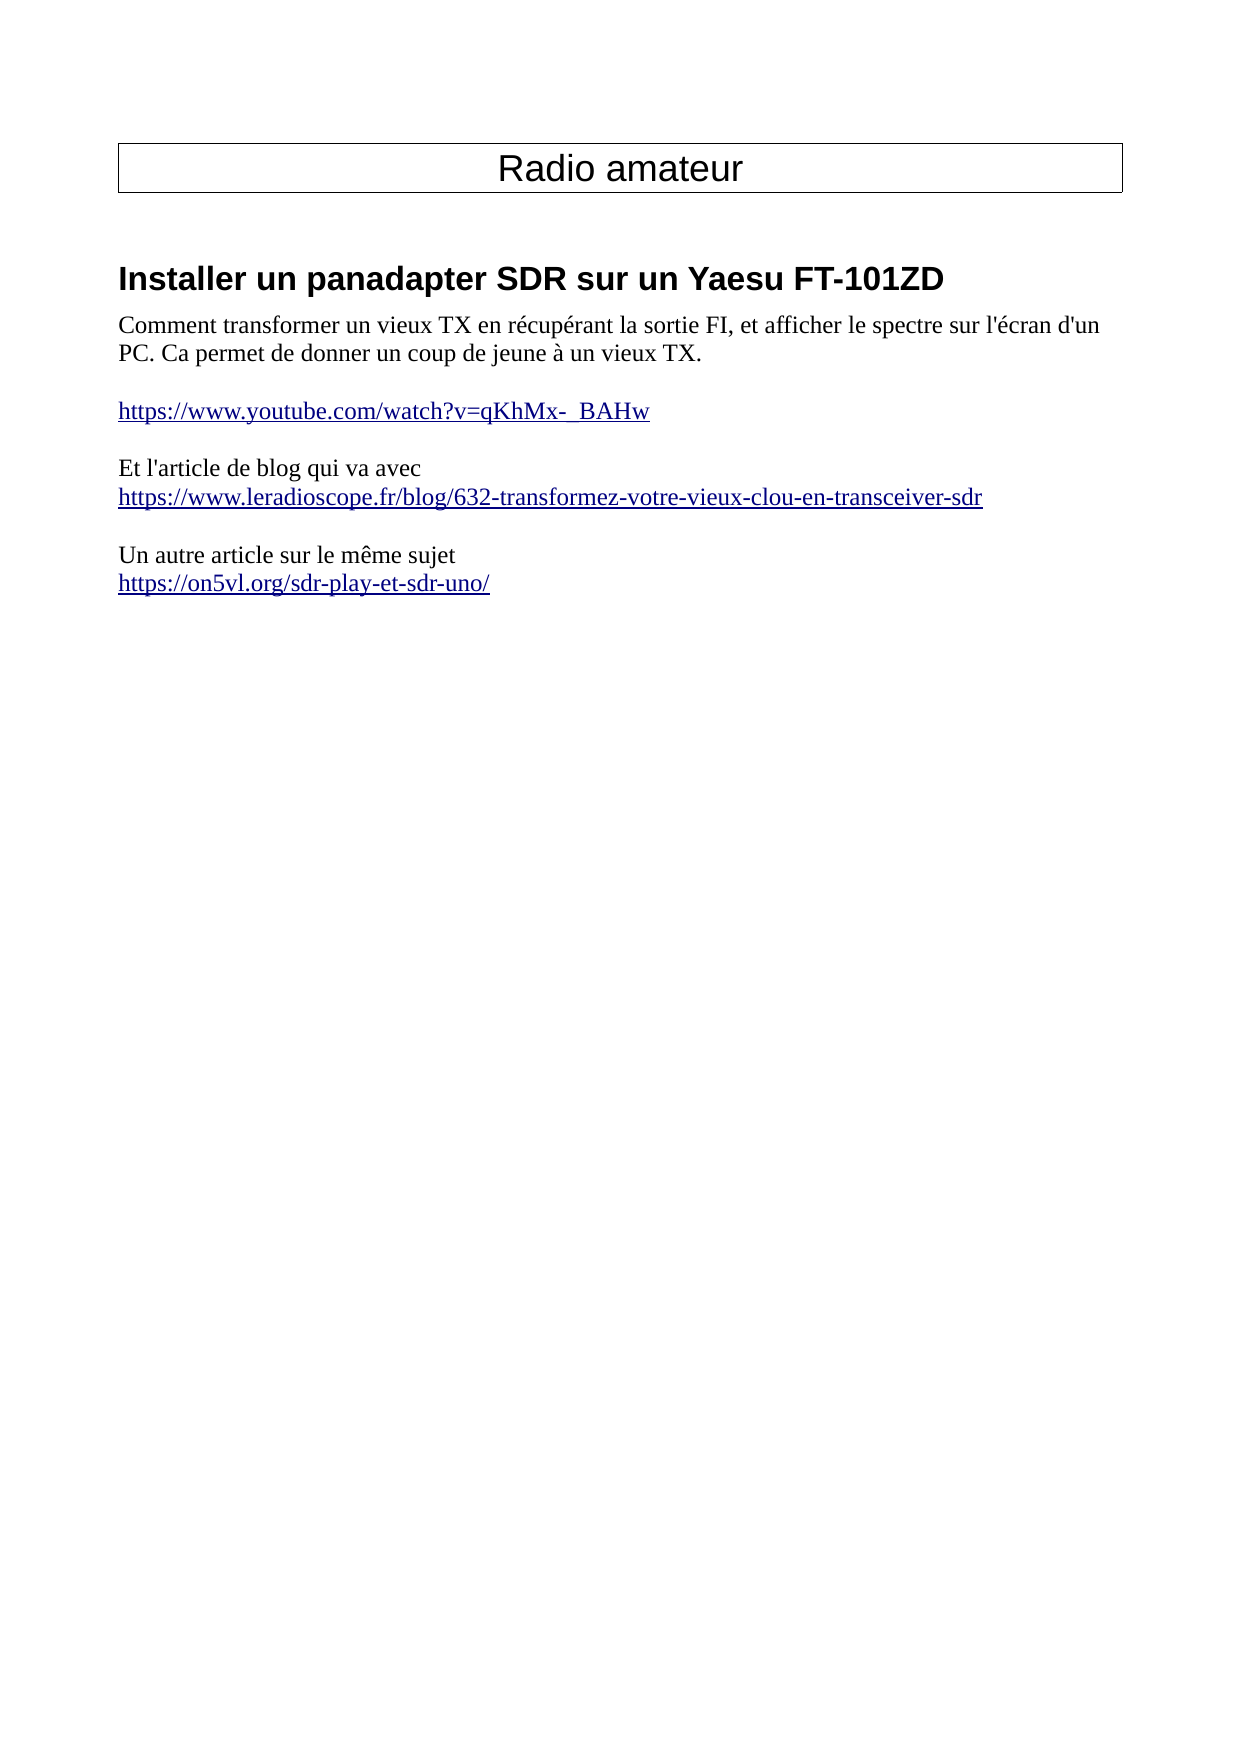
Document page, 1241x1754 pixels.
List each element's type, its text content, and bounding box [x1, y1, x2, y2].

subtitle Radio amateur [119, 144, 1122, 192]
text https://www.youtube.com/watch?v=qKhMx-_BAHw [118, 396, 1122, 425]
subtitle Installer un panadapter SDR sur un Yaesu FT-101ZD [118, 258, 1122, 297]
text Comment transformer un vieux TX en récupérant la sortie FI, et afficher le spectre sur l'écran d'un PC. Ca permet de donner un coup de jeune à un vieux TX. [118, 310, 1122, 367]
text Un autre article sur le même sujet [118, 540, 1122, 568]
text https://on5vl.org/sdr-play-et-sdr-uno/ [118, 568, 1122, 597]
text https://www.leradioscope.fr/blog/632-transformez-votre-vieux-clou-en-transceiver-sdr [118, 482, 1122, 511]
text Et l'article de blog qui va avec [118, 453, 1122, 482]
